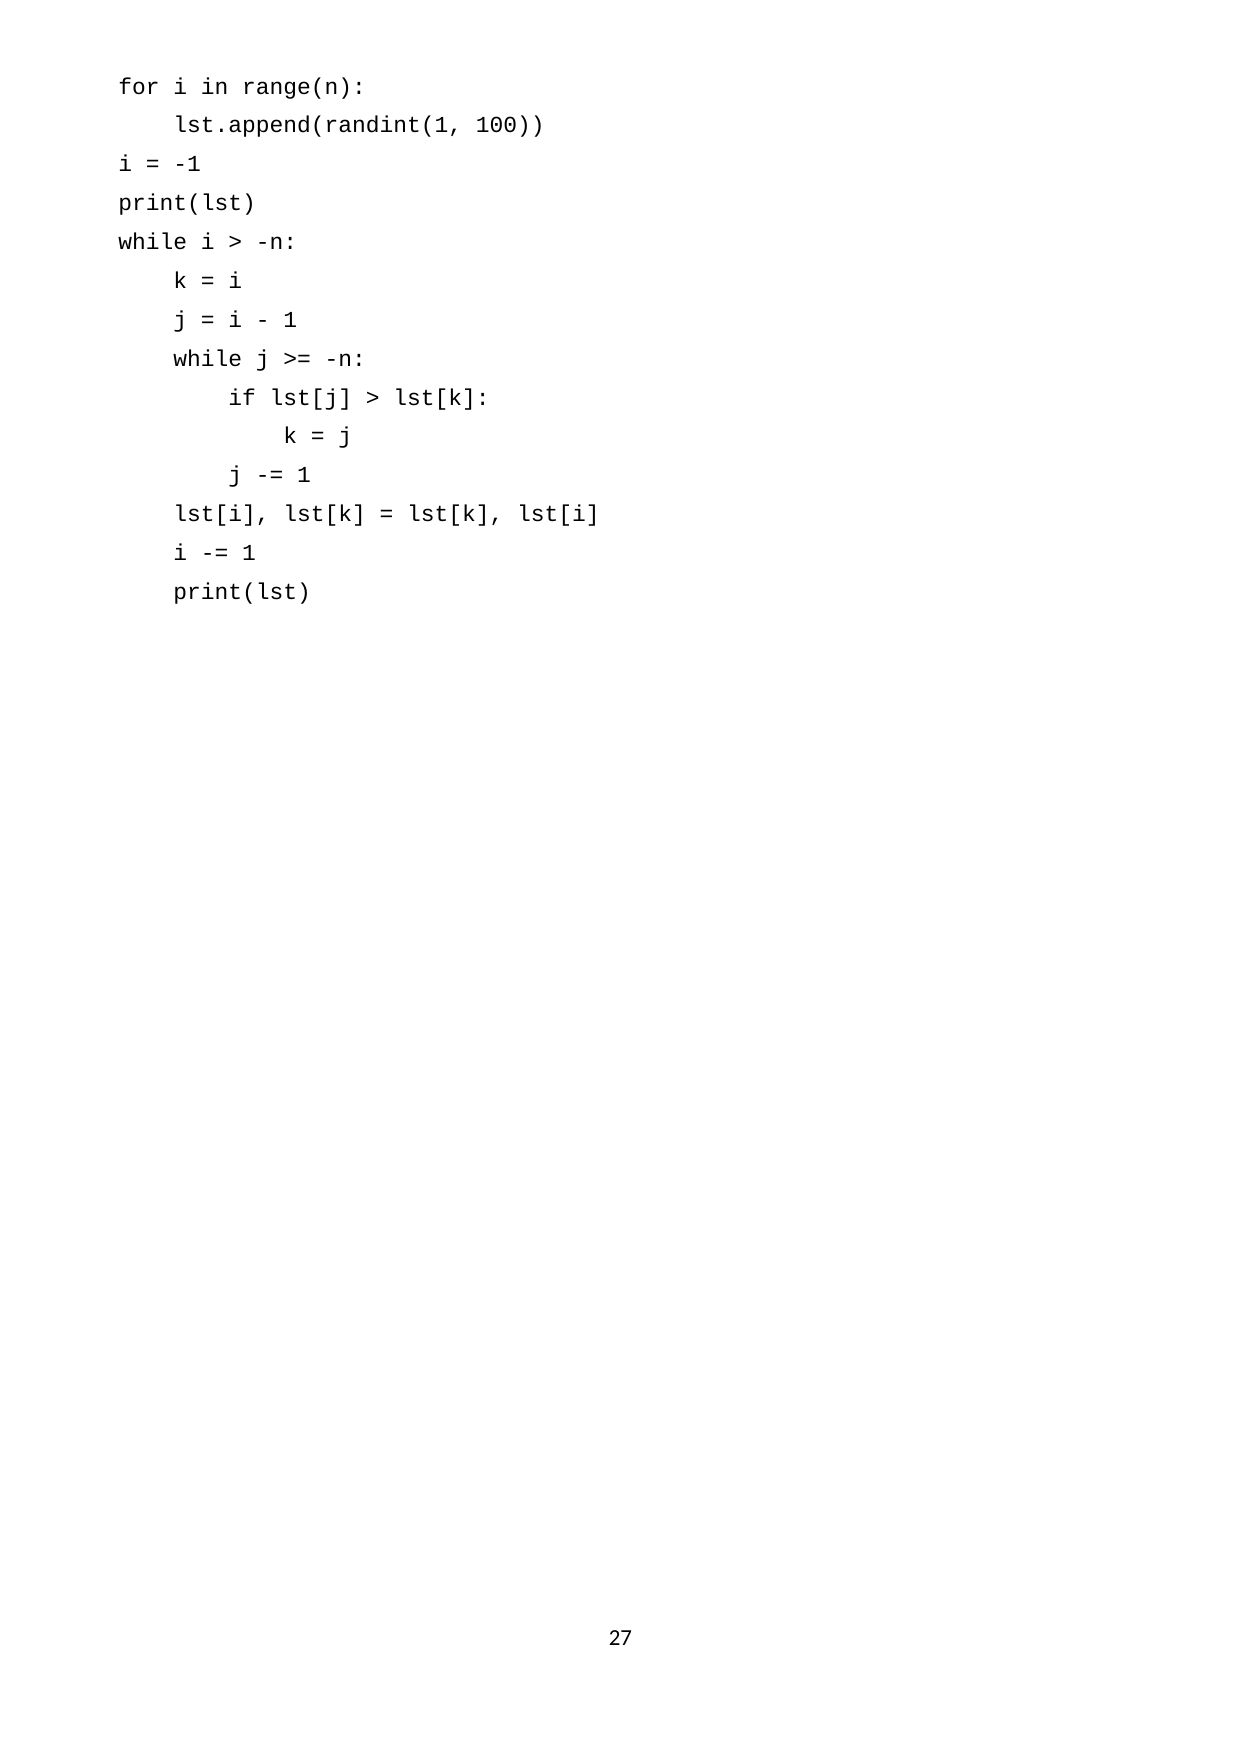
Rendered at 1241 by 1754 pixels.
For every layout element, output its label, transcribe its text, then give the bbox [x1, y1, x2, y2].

text i -= 1 [118, 541, 1122, 567]
text while j >= -n: [118, 347, 1122, 373]
text while i > -n: [118, 230, 1122, 256]
text lst[i], lst[k] = lst[k], lst[i] [118, 502, 1122, 528]
text for i in range(n): [118, 75, 1122, 101]
text if lst[j] > lst[k]: [118, 386, 1122, 412]
text lst.append(randint(1, 100)) [118, 114, 1122, 140]
text k = j [118, 425, 1122, 451]
text j -= 1 [118, 463, 1122, 489]
text print(lst) [118, 580, 1122, 606]
text j = i - 1 [118, 308, 1122, 334]
text i = -1 [118, 153, 1122, 179]
text print(lst) [118, 192, 1122, 217]
text k = i [118, 269, 1122, 295]
